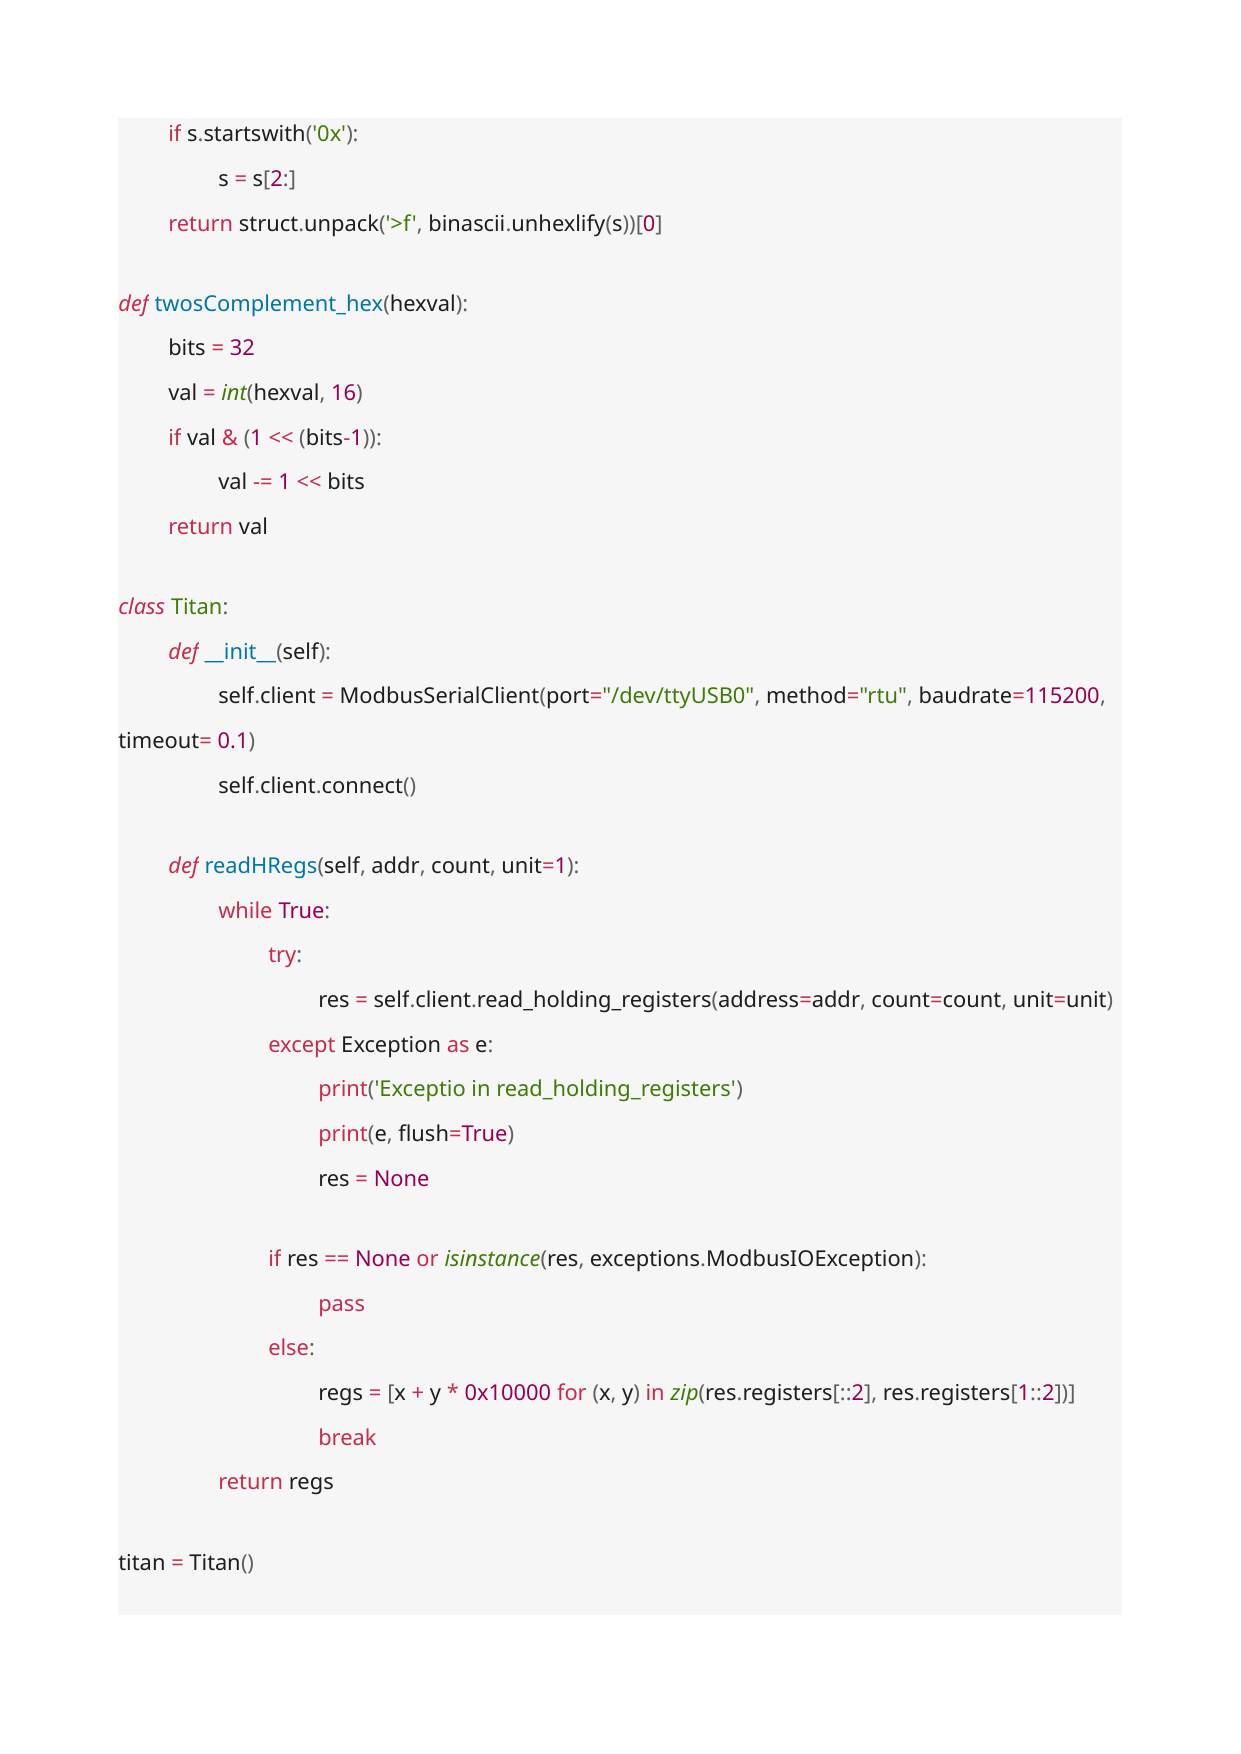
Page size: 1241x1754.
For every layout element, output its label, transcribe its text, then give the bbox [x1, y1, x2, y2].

text if val & (1 << (bits-1)): [118, 422, 1122, 451]
text except Exception as e: [118, 1029, 1122, 1058]
text class Titan: [118, 591, 1122, 621]
text bits = 32 [118, 332, 1122, 362]
text if s.startswith('0x'): [118, 118, 1122, 148]
text titan = Titan() [118, 1546, 1122, 1576]
text print(e, flush=True) [118, 1118, 1122, 1148]
text break [118, 1422, 1122, 1451]
text def twosComplement_hex(hexval): [118, 288, 1122, 317]
text print('Exceptio in read_holding_registers') [118, 1073, 1122, 1103]
text return val [118, 511, 1122, 541]
text res = None [118, 1163, 1122, 1193]
text if res == None or isinstance(res, exceptions.ModbusIOException): [118, 1243, 1122, 1273]
text else: [118, 1332, 1122, 1362]
text def __init__(self): [118, 636, 1122, 666]
text self.client = ModbusSerialClient(port="/dev/ttyUSB0", method="rtu", baudrate=115200, timeout= 0.1) [118, 681, 1122, 755]
text regs = [x + y * 0x10000 for (x, y) in zip(res.registers[::2], res.registers[1::2])] [118, 1377, 1122, 1407]
text try: [118, 939, 1122, 969]
text self.client.connect() [118, 770, 1122, 800]
text res = self.client.read_holding_registers(address=addr, count=count, unit=unit) [118, 984, 1122, 1014]
text while True: [118, 895, 1122, 924]
text return struct.unpack('>f', binascii.unhexlify(s))[0] [118, 207, 1122, 237]
text s = s[2:] [118, 163, 1122, 193]
text val -= 1 << bits [118, 466, 1122, 496]
text return regs [118, 1466, 1122, 1496]
text val = int(hexval, 16) [118, 377, 1122, 407]
text pass [118, 1288, 1122, 1317]
text def readHRegs(self, addr, count, unit=1): [118, 850, 1122, 880]
